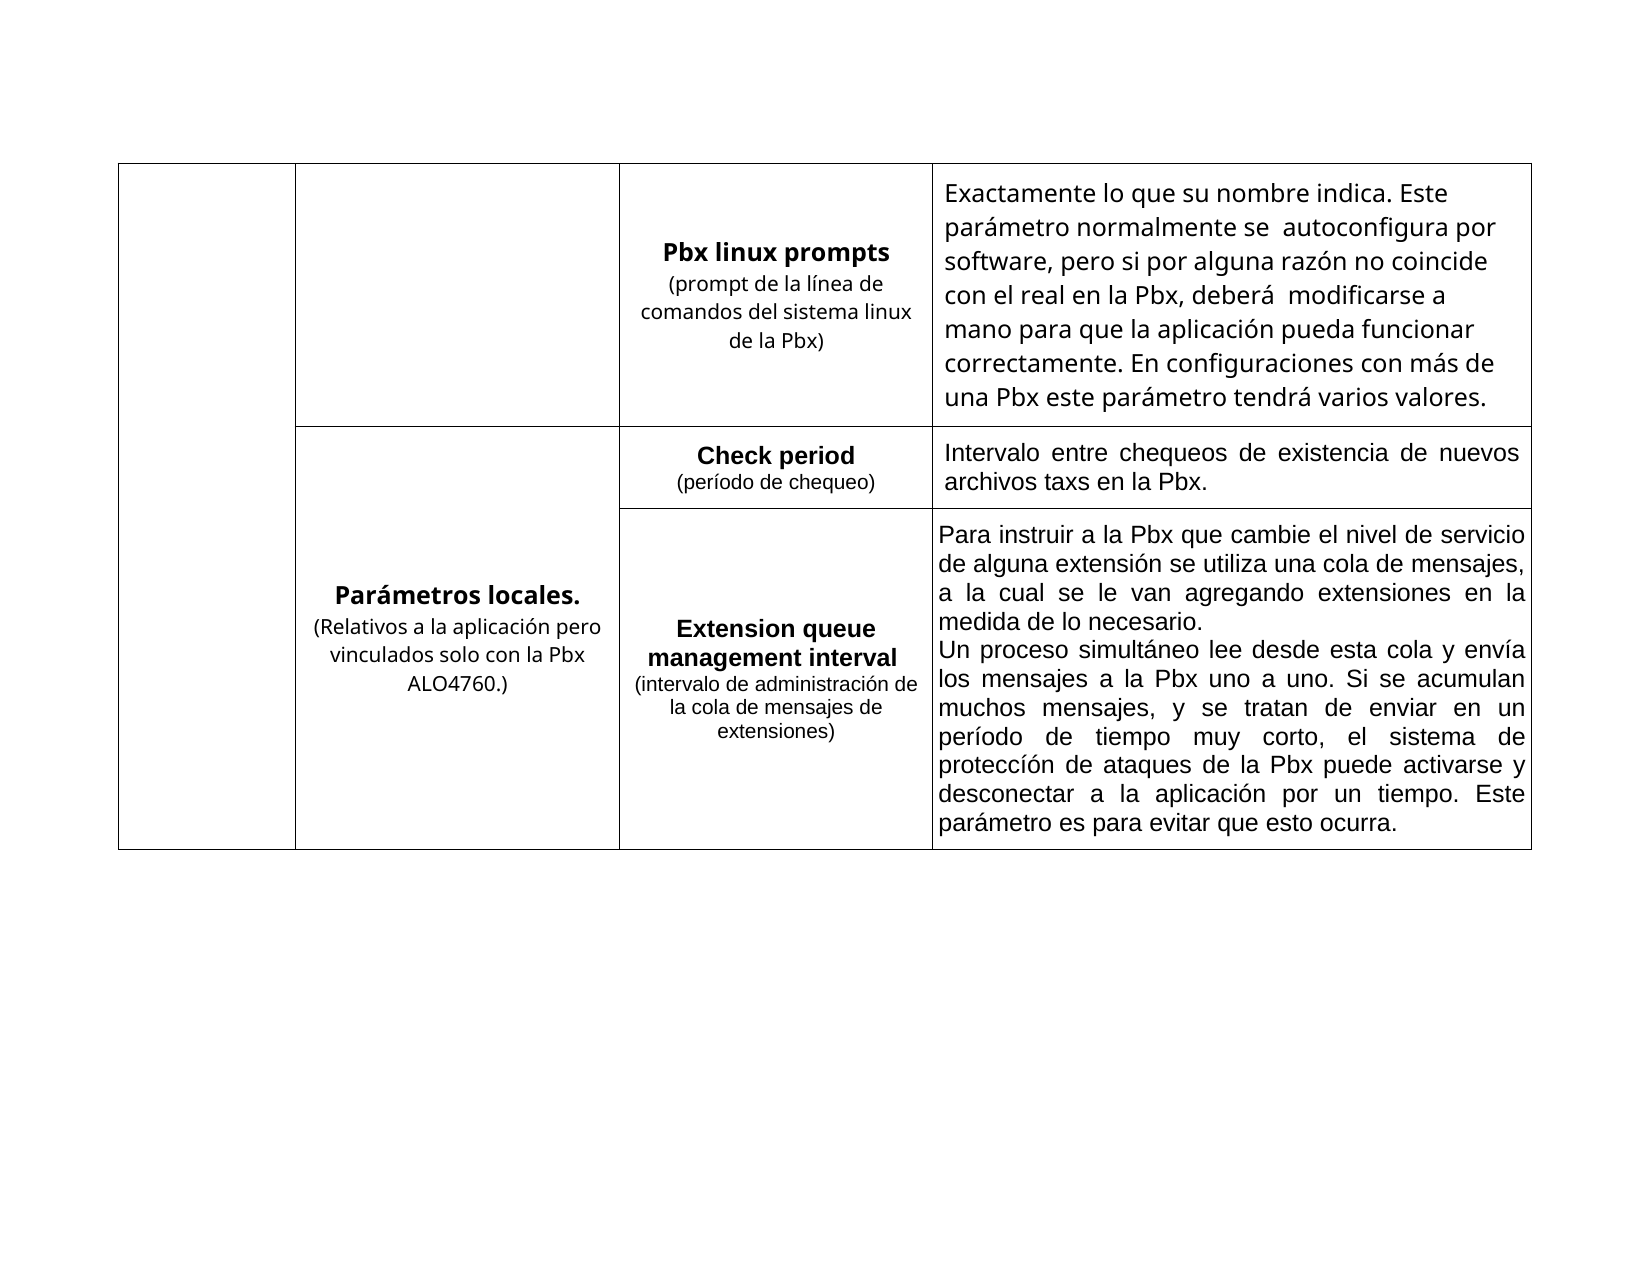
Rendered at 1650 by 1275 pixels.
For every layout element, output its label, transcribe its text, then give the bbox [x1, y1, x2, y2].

table_cell [119, 164, 295, 848]
table_cell Parámetros locales. (Relativos a la aplicación pero vinculados solo con la Pbx ALO4760.) [296, 427, 619, 848]
table_cell Exactamente lo que su nombre indica. Este parámetro normalmente se autoconfigura por software, pero si por alguna razón no coincide con el real en la Pbx, deberá modificarse a mano para que la aplicación pueda funcionar correctamente. En configuraciones con más de una Pbx este parámetro tendrá varios valores. [933, 164, 1531, 426]
table_cell Intervalo entre chequeos de existencia de nuevos archivos taxs en la Pbx. [933, 427, 1531, 508]
table_cell Check period (período de chequeo) [620, 427, 932, 508]
table_cell Extension queue management interval (intervalo de administración de la cola de mensajes de extensiones) [620, 509, 932, 848]
table_cell Pbx linux prompts (prompt de la línea de comandos del sistema linux de la Pbx) [620, 164, 932, 426]
table_cell Para instruir a la Pbx que cambie el nivel de servicio de alguna extensión se utiliza una cola de mensajes, a la cual se le van agregando extensiones en la medida de lo necesario. Un proceso simultáneo lee desde esta cola y envía los mensajes a la Pbx uno a uno. Si se acumulan muchos mensajes, y se tratan de enviar en un período de tiempo muy corto, el sistema de proteccíón de ataques de la Pbx puede activarse y desconectar a la aplicación por un tiempo. Este parámetro es para evitar que esto ocurra. [933, 509, 1531, 848]
table_cell [296, 164, 619, 426]
